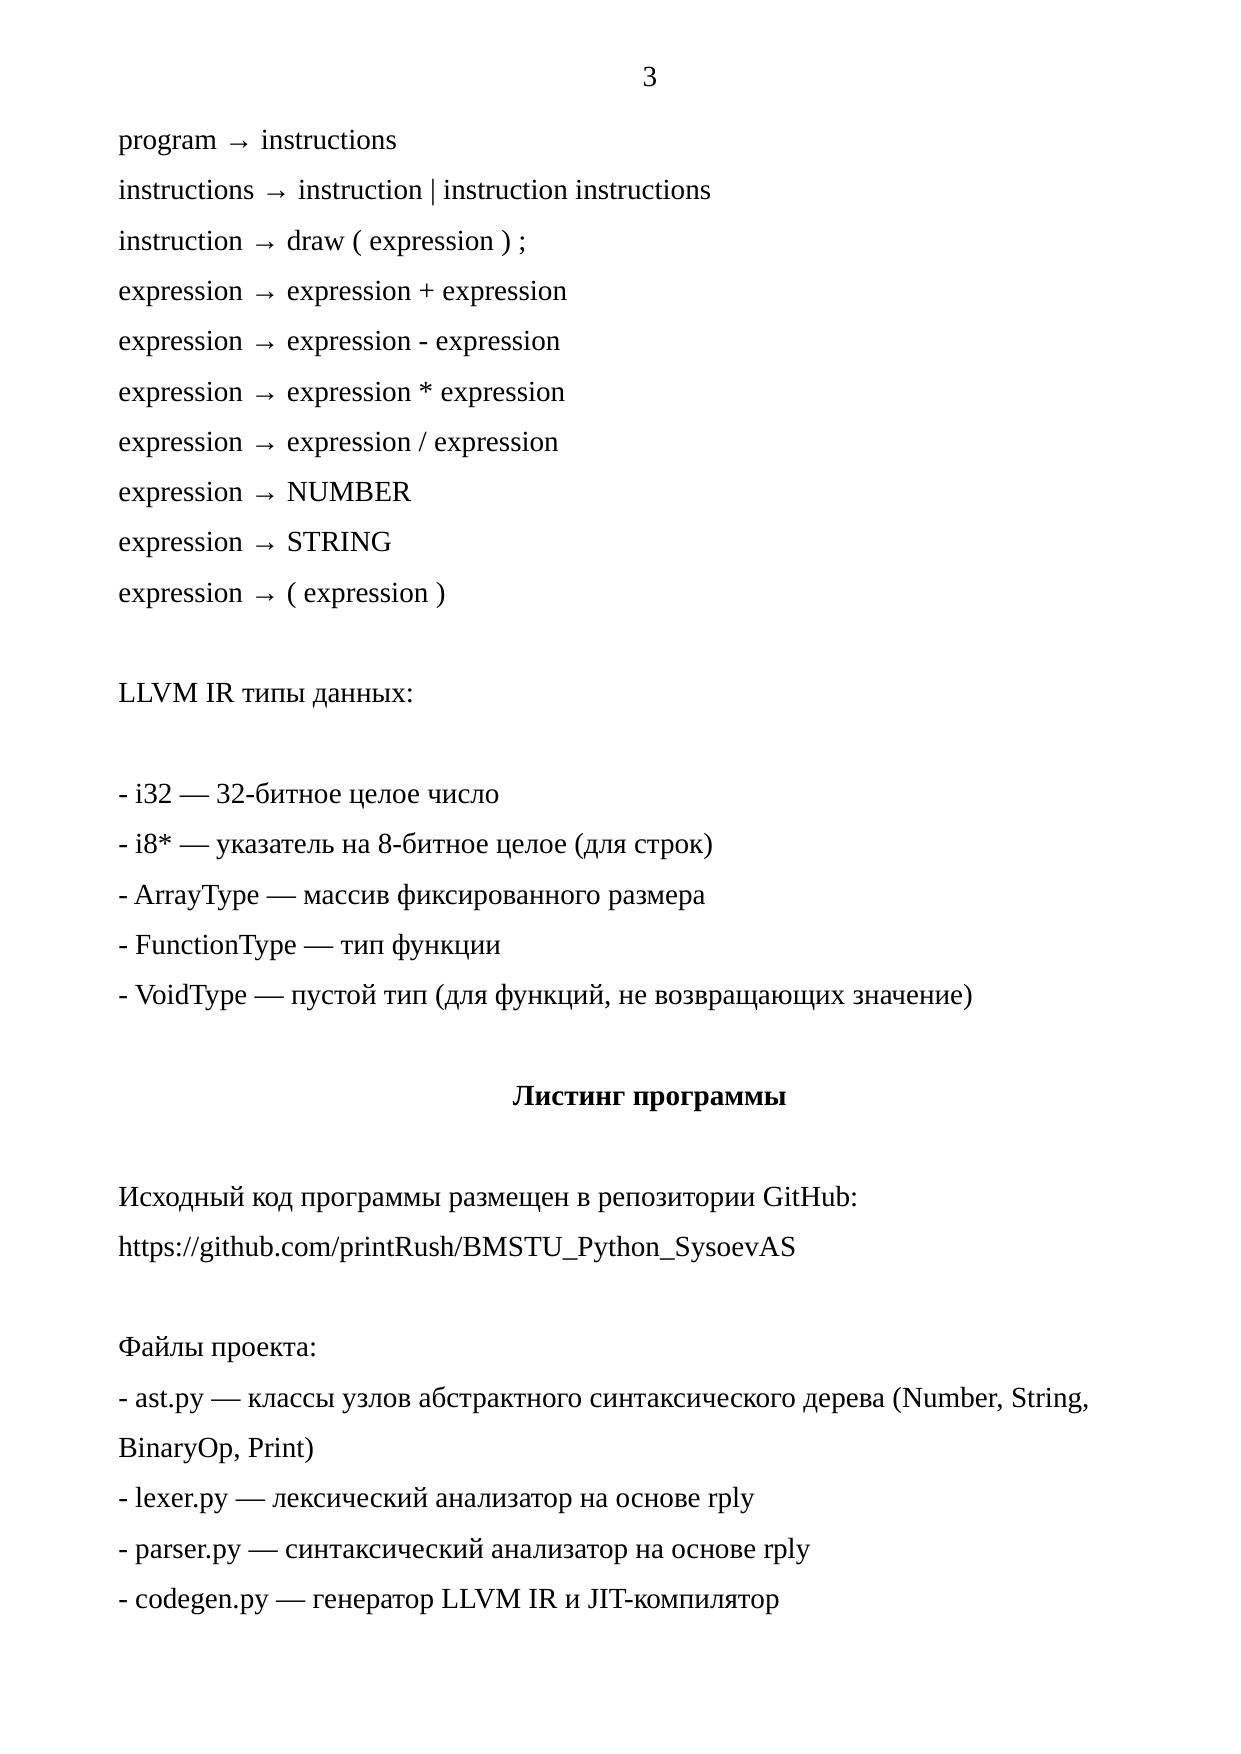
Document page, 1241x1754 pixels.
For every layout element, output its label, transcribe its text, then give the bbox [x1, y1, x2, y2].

text expression → expression - expression [118, 323, 1181, 357]
text - codegen.py — генератор LLVM IR и JIT-компилятор [118, 1581, 1181, 1615]
text - i32 — 32-битное целое число [118, 776, 1181, 810]
text expression → expression / expression [118, 424, 1181, 457]
text - ArrayType — массив фиксированного размера [118, 877, 1181, 910]
text instructions → instruction | instruction instructions [118, 172, 1181, 206]
text expression → STRING [118, 524, 1181, 558]
text program → instructions [118, 122, 1181, 156]
text - lexer.py — лексический анализатор на основе rply [118, 1481, 1181, 1514]
text instruction → draw ( expression ) ; [118, 223, 1181, 256]
text - i8* — указатель на 8-битное целое (для строк) [118, 826, 1181, 860]
text Файлы проекта: [118, 1329, 1181, 1363]
text Исходный код программы размещен в репозитории GitHub: [118, 1179, 1181, 1212]
text Листинг программы [118, 1078, 1181, 1112]
text LLVM IR типы данных: [118, 676, 1181, 709]
text expression → expression * expression [118, 374, 1181, 407]
text expression → expression + expression [118, 273, 1181, 307]
text - ast.py — классы узлов абстрактного синтаксического дерева (Number, String, BinaryOp, Print) [118, 1380, 1181, 1464]
text expression → NUMBER [118, 474, 1181, 508]
text - VoidType — пустой тип (для функций, не возвращающих значение) [118, 977, 1181, 1011]
text expression → ( expression ) [118, 575, 1181, 608]
text - FunctionType — тип функции [118, 927, 1181, 961]
text https://github.com/printRush/BMSTU_Python_SysoevAS [118, 1229, 1181, 1262]
text - parser.py — синтаксический анализатор на основе rply [118, 1531, 1181, 1564]
